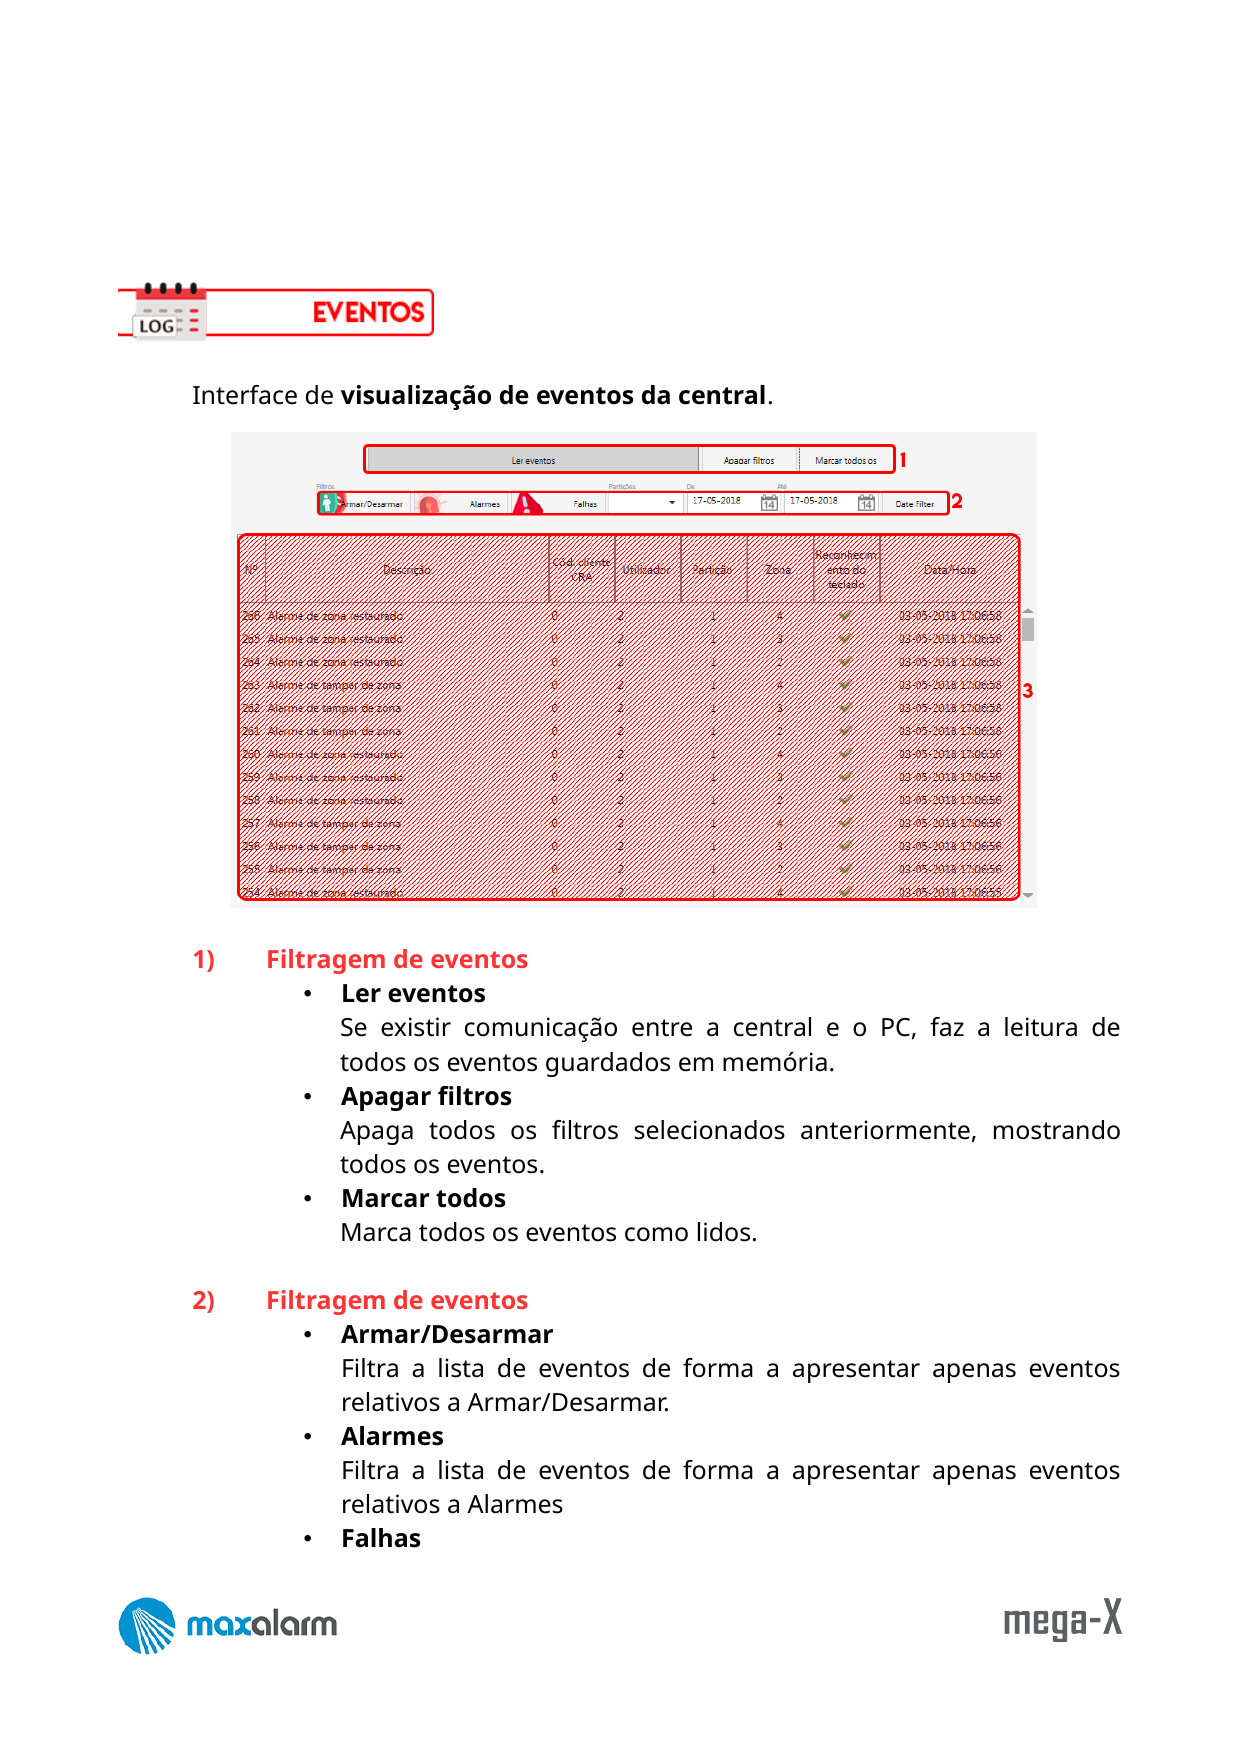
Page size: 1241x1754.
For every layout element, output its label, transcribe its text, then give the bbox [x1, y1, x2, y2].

list Filtragem de eventos [192, 1283, 1122, 1317]
text Apaga todos os filtros selecionados anteriormente, mostrando todos os eventos. [340, 1112, 1122, 1180]
list Apagar filtros [303, 1078, 1122, 1112]
text Se existir comunicação entre a central e o PC, faz a leitura de todos os eventos guardados em memória. [340, 1010, 1122, 1078]
list Filtra a lista de eventos de forma a apresentar apenas eventos relativos a Armar/Desarmar. [303, 1351, 1122, 1419]
picture [998, 1595, 1126, 1645]
list Armar/Desarmar [303, 1317, 1122, 1351]
text Interface de visualização de eventos da central. [192, 377, 1122, 411]
picture [231, 432, 1038, 908]
text Marca todos os eventos como lidos. [340, 1214, 1122, 1248]
list Ler eventos [303, 976, 1122, 1010]
picture [118, 281, 443, 344]
list Filtragem de eventos [192, 942, 1122, 976]
picture [117, 1593, 339, 1663]
list Alarmes [303, 1419, 1122, 1453]
list Marcar todos [303, 1180, 1122, 1214]
list Falhas [303, 1521, 1122, 1555]
list Filtra a lista de eventos de forma a apresentar apenas eventos relativos a Alarmes [303, 1453, 1122, 1521]
